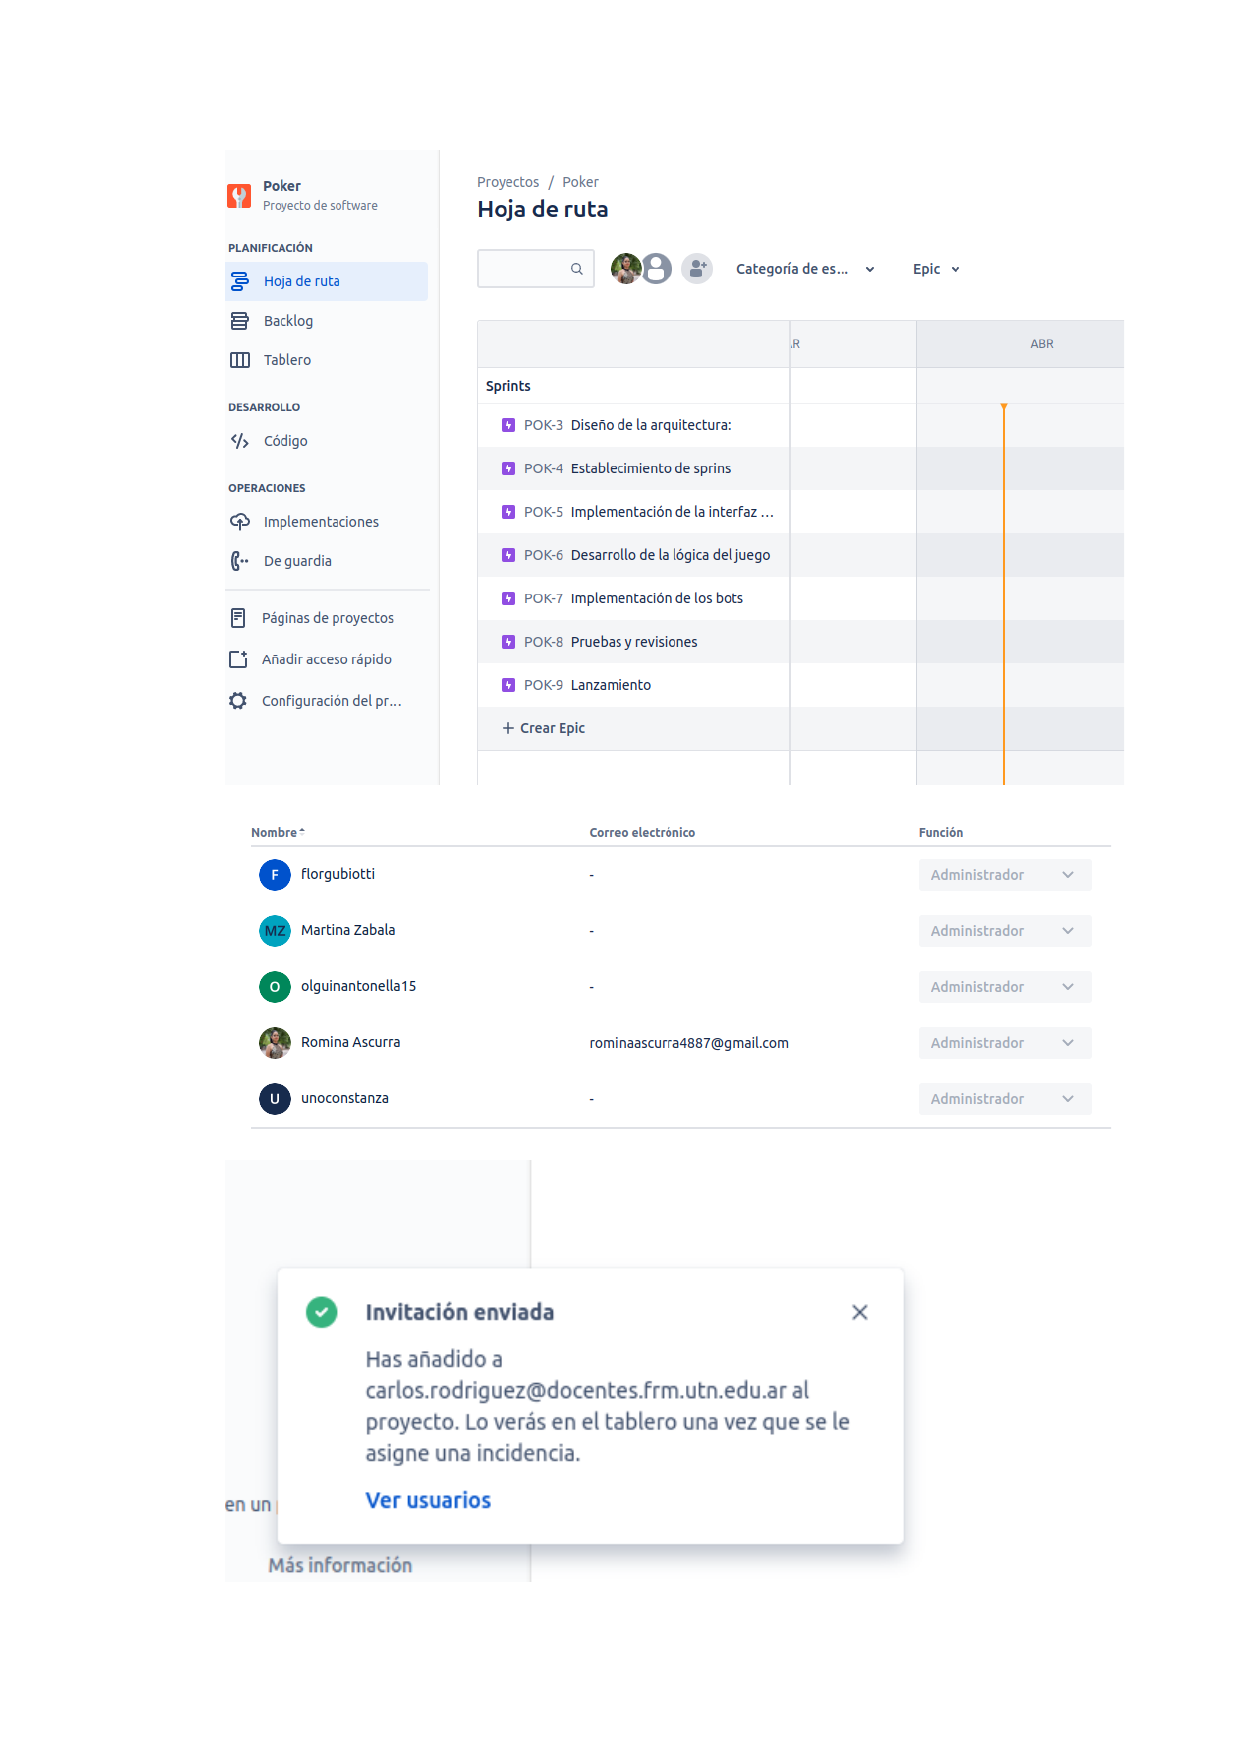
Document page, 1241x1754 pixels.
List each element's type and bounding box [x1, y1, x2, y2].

picture [225, 150, 1125, 785]
picture [225, 1160, 976, 1582]
picture [225, 809, 1112, 1135]
